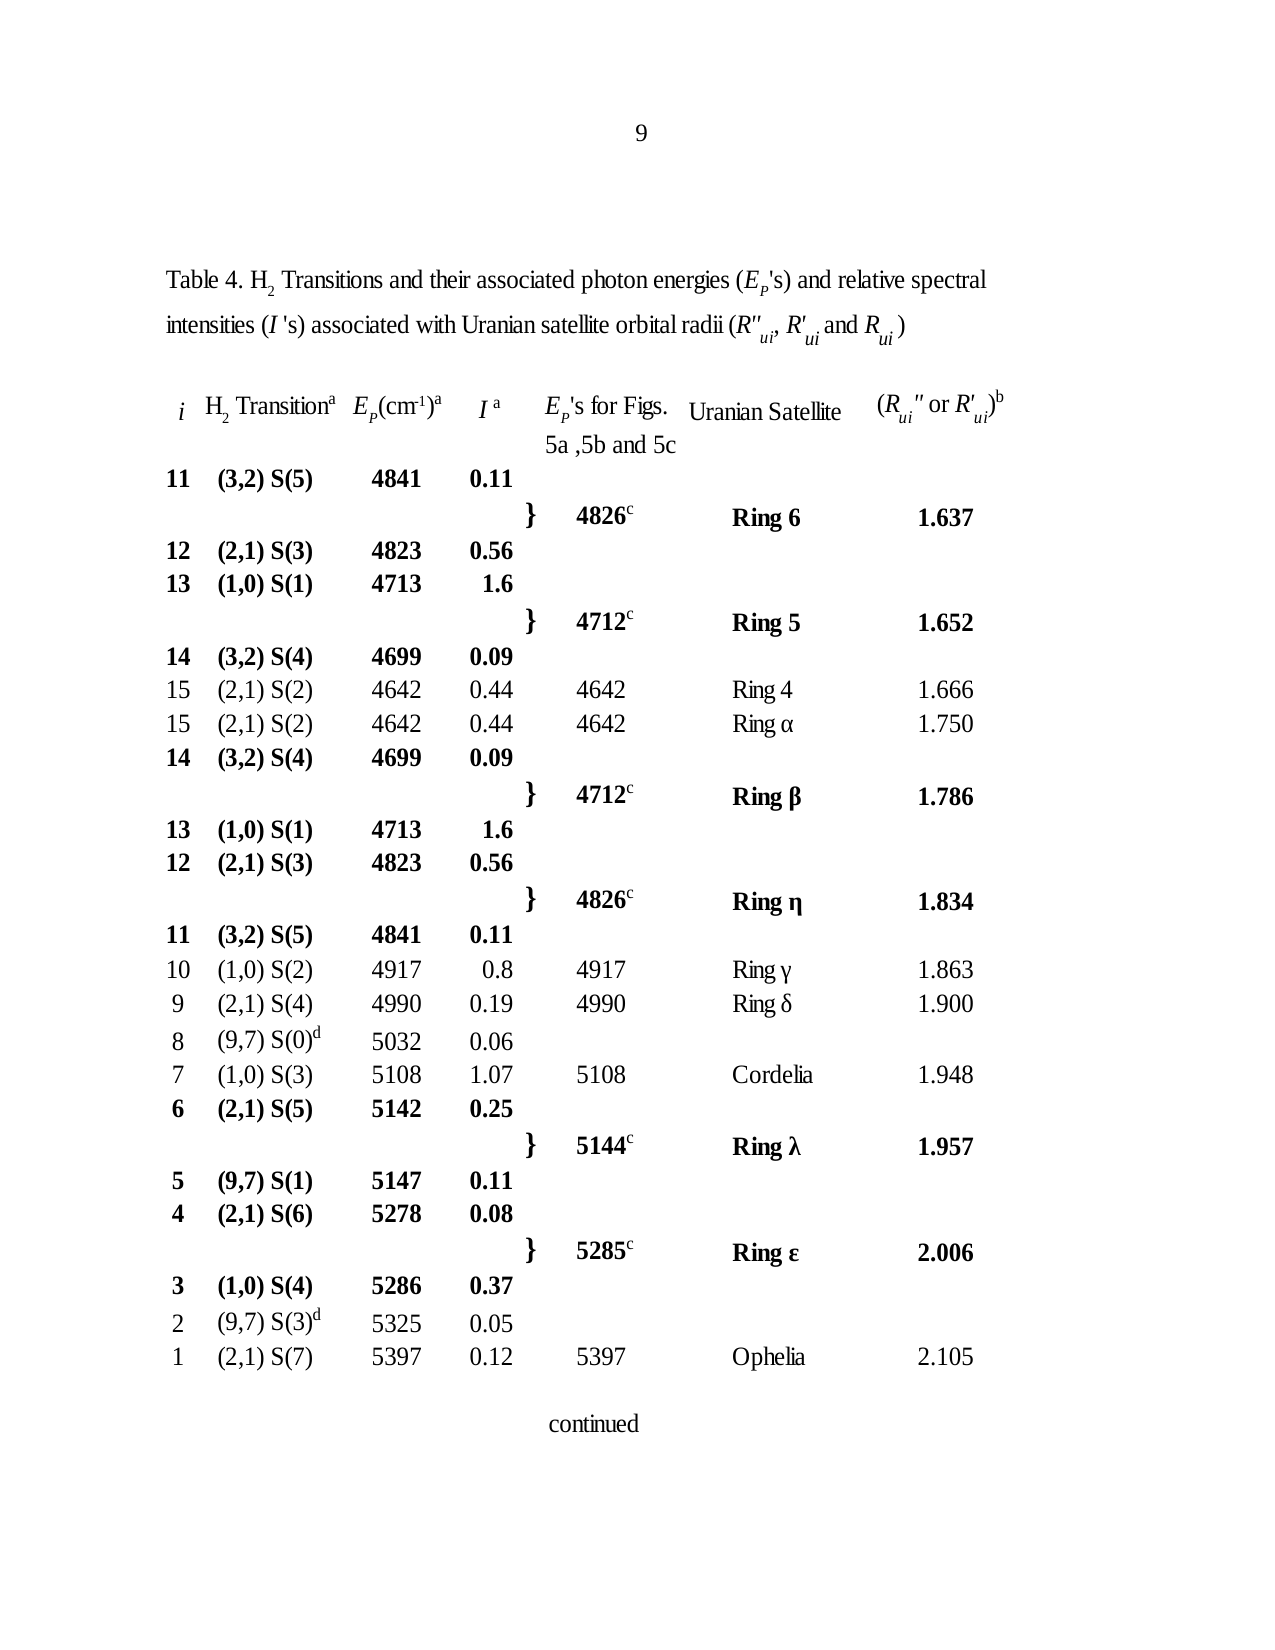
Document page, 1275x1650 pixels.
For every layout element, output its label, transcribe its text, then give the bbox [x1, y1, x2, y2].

text 9 [118, 118, 1157, 147]
